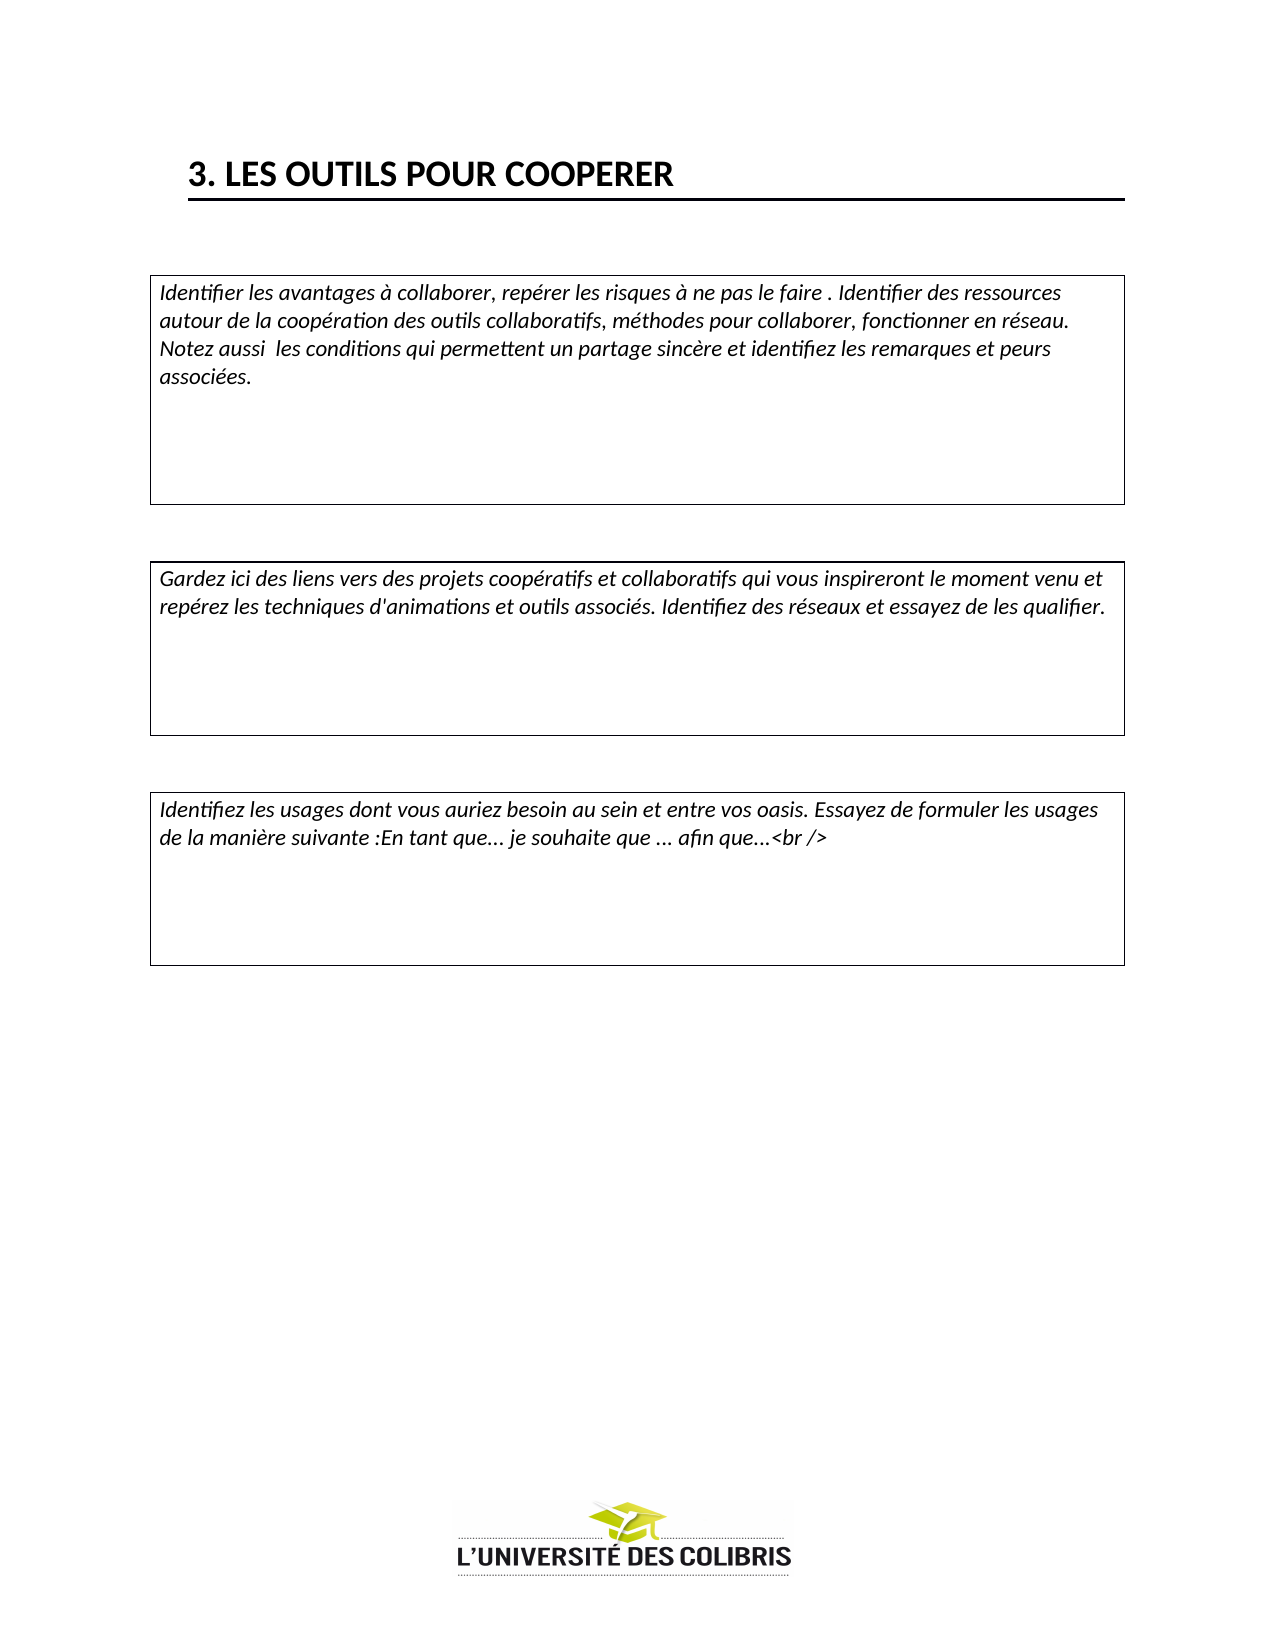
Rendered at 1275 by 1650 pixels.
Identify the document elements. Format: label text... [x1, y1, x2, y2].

list LES OUTILS POUR COOPERER [187, 150, 1125, 201]
text Identifiez les usages dont vous auriez besoin au sein et entre vos oasis. Essayez de formuler les usages de la manière suivante :En tant que... je souhaite que ... afin que...<br /> [151, 793, 1124, 851]
picture [452, 1500, 795, 1577]
text Gardez ici des liens vers des projets coopératifs et collaboratifs qui vous inspireront le moment venu et repérez les techniques d'animations et outils associés. Identifiez des réseaux et essayez de les qualifier. [151, 563, 1124, 621]
text Identifier les avantages à collaborer, repérer les risques à ne pas le faire . Identifier des ressources autour de la coopération des outils collaboratifs, méthodes pour collaborer, fonctionner en réseau. Notez aussi les conditions qui permettent un partage sincère et identifiez les remarques et peurs associées. [151, 276, 1124, 390]
